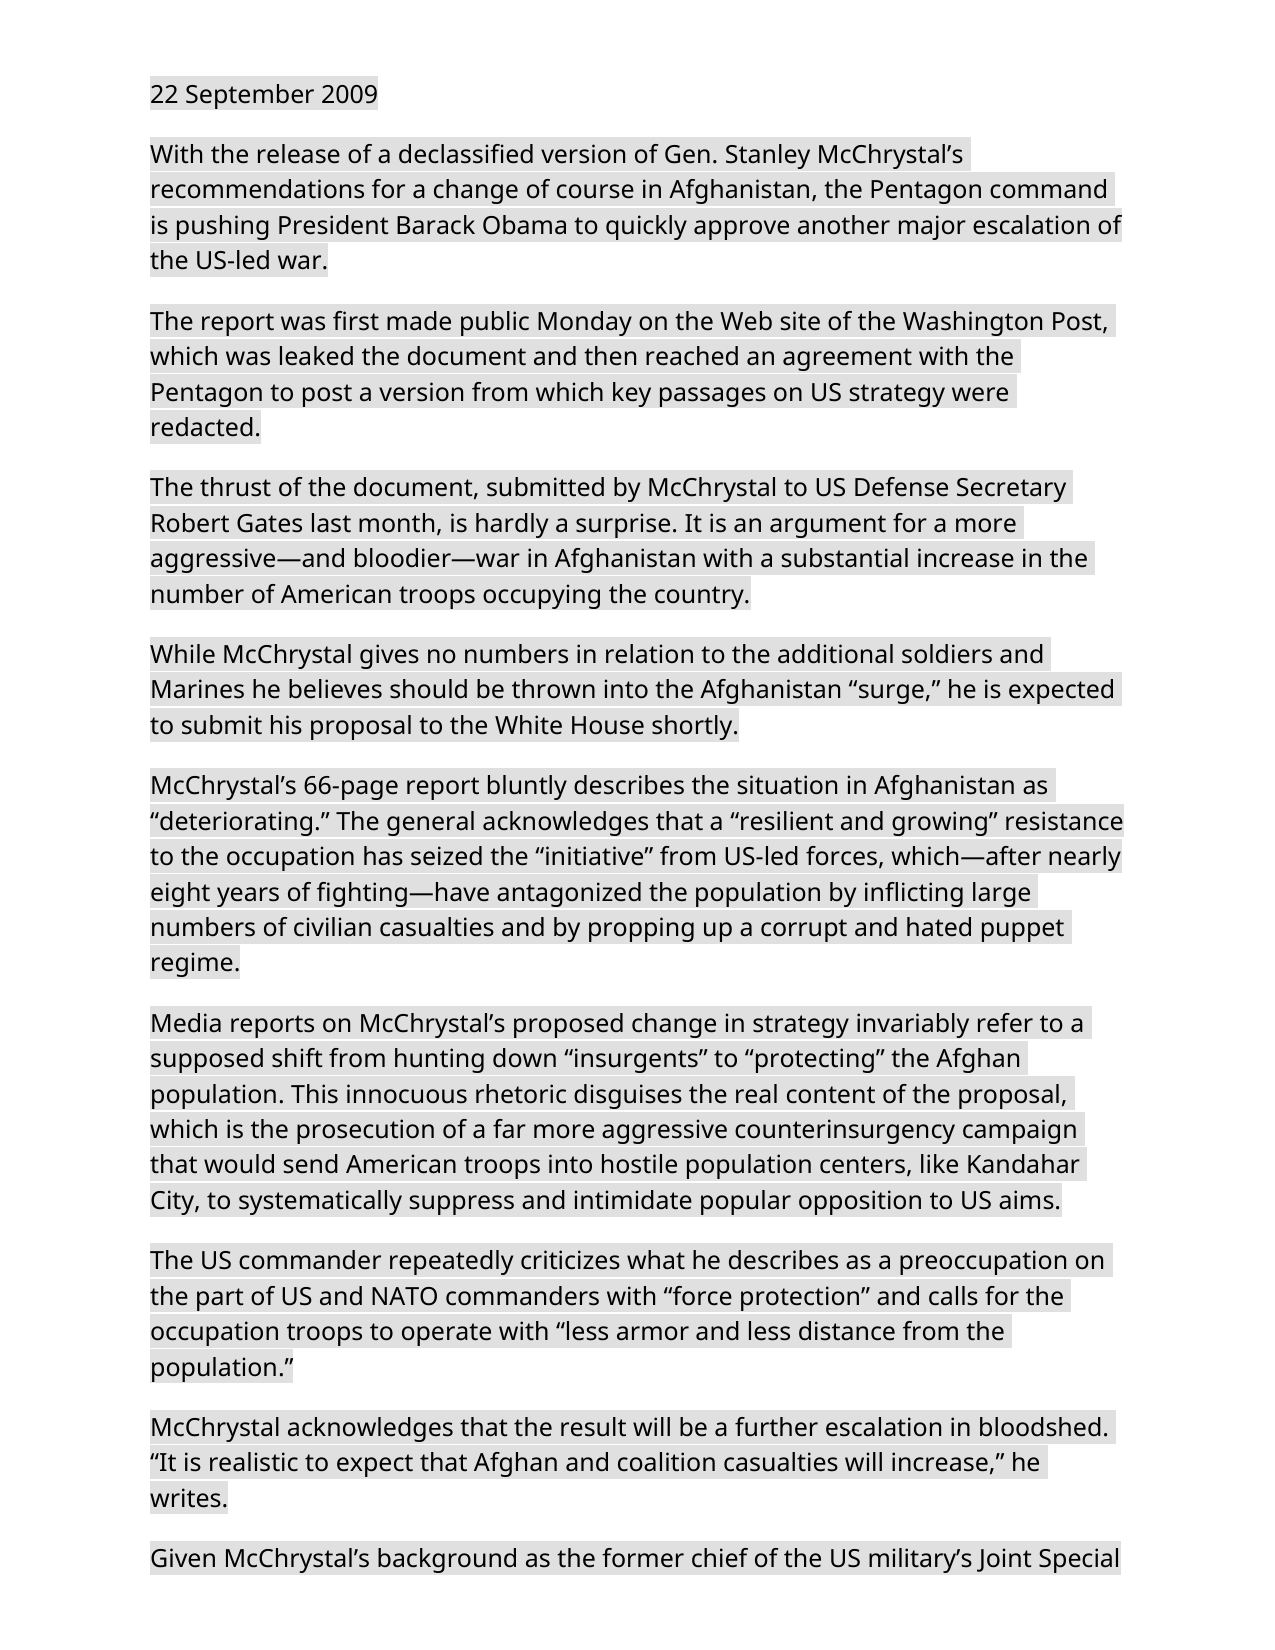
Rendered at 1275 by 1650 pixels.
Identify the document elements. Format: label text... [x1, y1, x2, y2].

text Media reports on McChrystal’s proposed change in strategy invariably refer to a supposed shift from hunting down “insurgents” to “protecting” the Afghan population. This innocuous rhetoric disguises the real content of the proposal, which is the prosecution of a far more aggressive counterinsurgency campaign that would send American troops into hostile population centers, like Kandahar City, to systematically suppress and intimidate popular opposition to US aims. [150, 1004, 1125, 1217]
text McChrystal’s 66-page report bluntly describes the situation in Afghanistan as “deteriorating.” The general acknowledges that a “resilient and growing” resistance to the occupation has seized the “initiative” from US-led forces, which—after nearly eight years of fighting—have antagonized the population by inflicting large numbers of civilian casualties and by propping up a corrupt and hated puppet regime. [150, 767, 1125, 979]
text The report was first made public Monday on the Web site of the Washington Post, which was leaked the document and then reached an agreement with the Pentagon to post a version from which key passages on US strategy were redacted. [150, 302, 1125, 444]
text McChrystal acknowledges that the result will be a further escalation in bloodshed. “It is realistic to expect that Afghan and coalition casualties will increase,” he writes. [150, 1408, 1125, 1514]
text While McChrystal gives no numbers in relation to the additional soldiers and Marines he believes should be thrown into the Afghanistan “surge,” he is expected to submit his proposal to the White House shortly. [150, 635, 1125, 742]
text The US commander repeatedly criticizes what he describes as a preoccupation on the part of US and NATO commanders with “force protection” and calls for the occupation troops to operate with “less armor and less distance from the population.” [150, 1242, 1125, 1383]
text 22 September 2009 [150, 75, 1125, 110]
text With the release of a declassified version of Gen. Stanley McChrystal’s recommendations for a change of course in Afghanistan, the Pentagon command is pushing President Barack Obama to quickly approve another major escalation of the US-led war. [150, 135, 1125, 277]
text Given McChrystal’s background as the former chief of the US military’s Joint Special [150, 1539, 1125, 1575]
text The thrust of the document, submitted by McChrystal to US Defense Secretary Robert Gates last month, is hardly a surprise. It is an argument for a more aggressive—and bloodier—war in Afghanistan with a substantial increase in the number of American troops occupying the country. [150, 469, 1125, 610]
